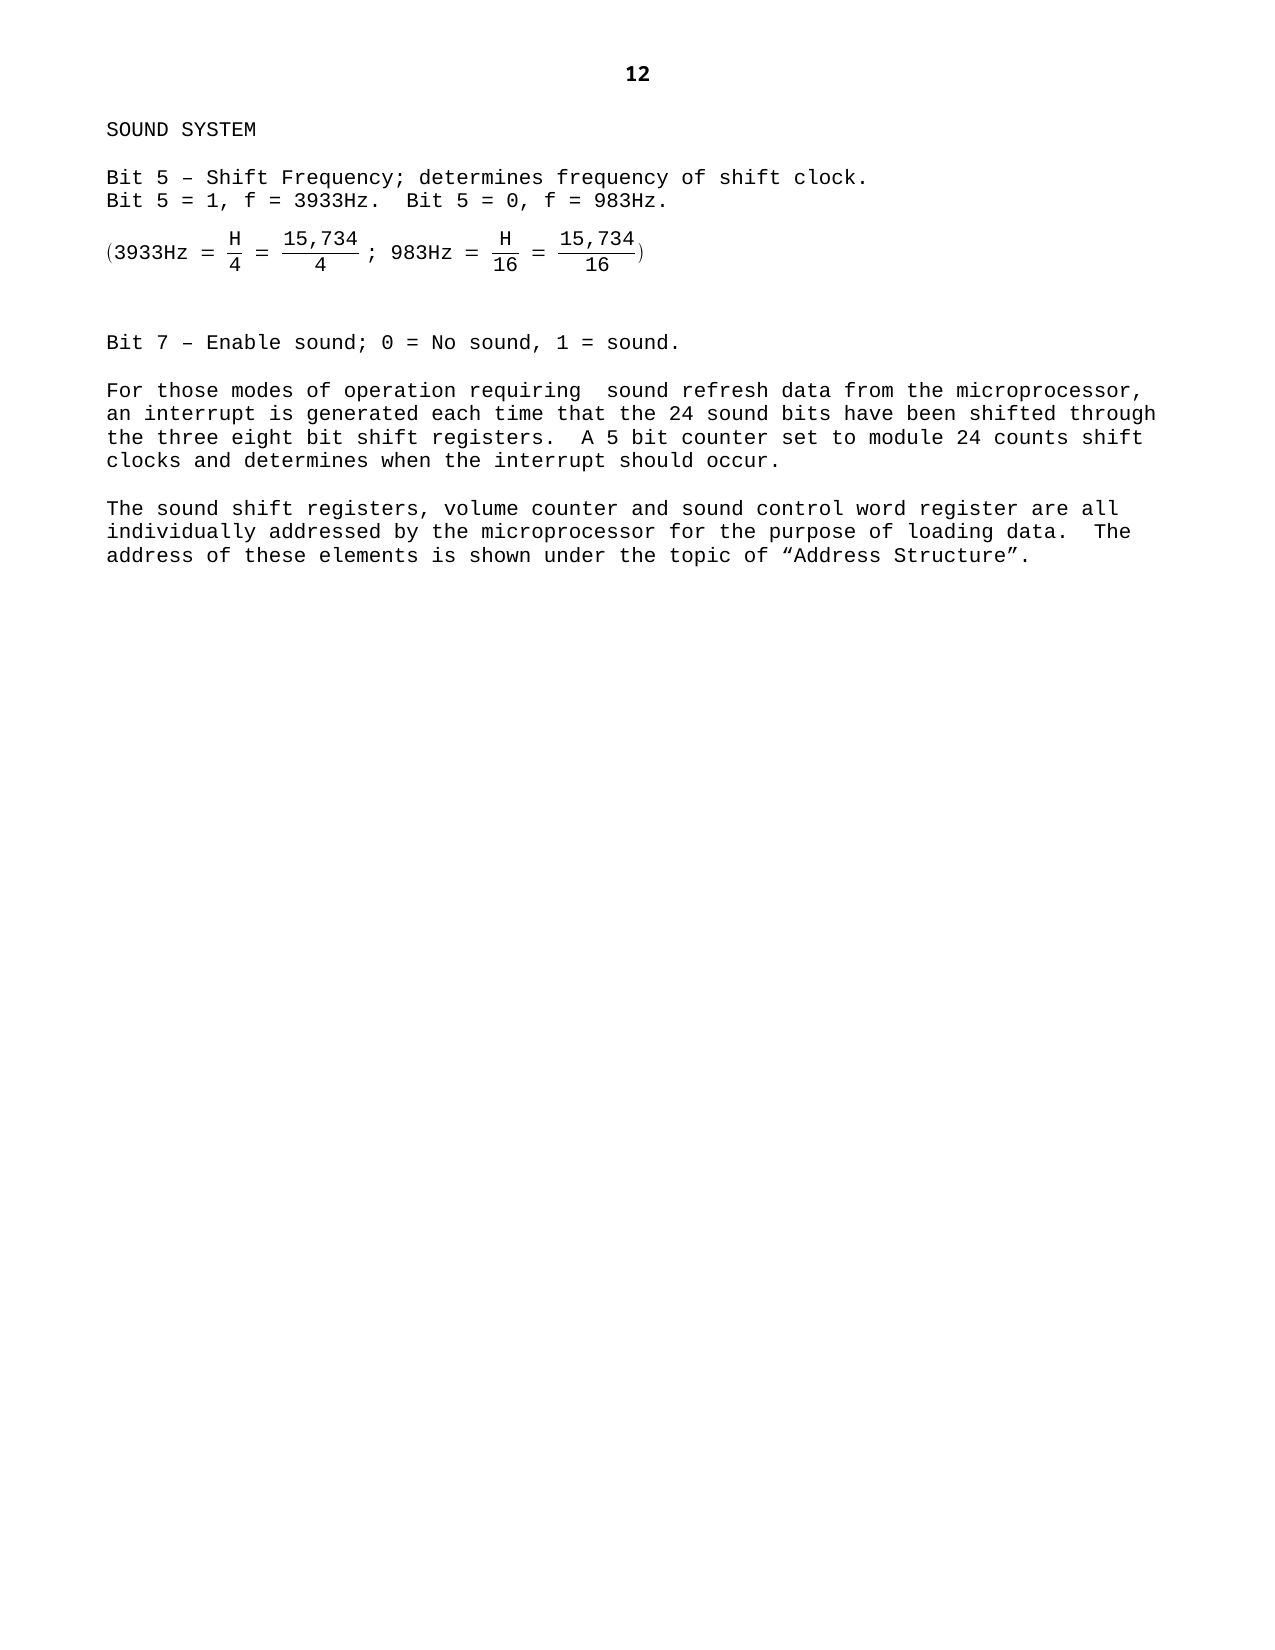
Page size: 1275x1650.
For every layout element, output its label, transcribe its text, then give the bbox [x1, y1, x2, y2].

text The sound shift registers, volume counter and sound control word register are all [106, 496, 1169, 520]
text an interrupt is generated each time that the 24 sound bits have been shifted through [106, 402, 1169, 425]
text SOUND SYSTEM [106, 118, 1169, 142]
text individually addressed by the microprocessor for the purpose of loading data. The [106, 520, 1169, 544]
text Bit 7 – Enable sound; 0 = No sound, 1 = sound. [106, 331, 1169, 354]
text clocks and determines when the interrupt should occur. [106, 449, 1169, 473]
text the three eight bit shift registers. A 5 bit counter set to module 24 counts shift [106, 425, 1169, 449]
text address of these elements is shown under the topic of “Address Structure”. [106, 544, 1169, 567]
text Bit 5 = 1, f = 3933Hz. Bit 5 = 0, f = 983Hz. [106, 189, 1169, 213]
text Bit 5 – Shift Frequency; determines frequency of shift clock. [106, 165, 1169, 189]
text For those modes of operation requiring sound refresh data from the microprocessor, [106, 378, 1169, 402]
